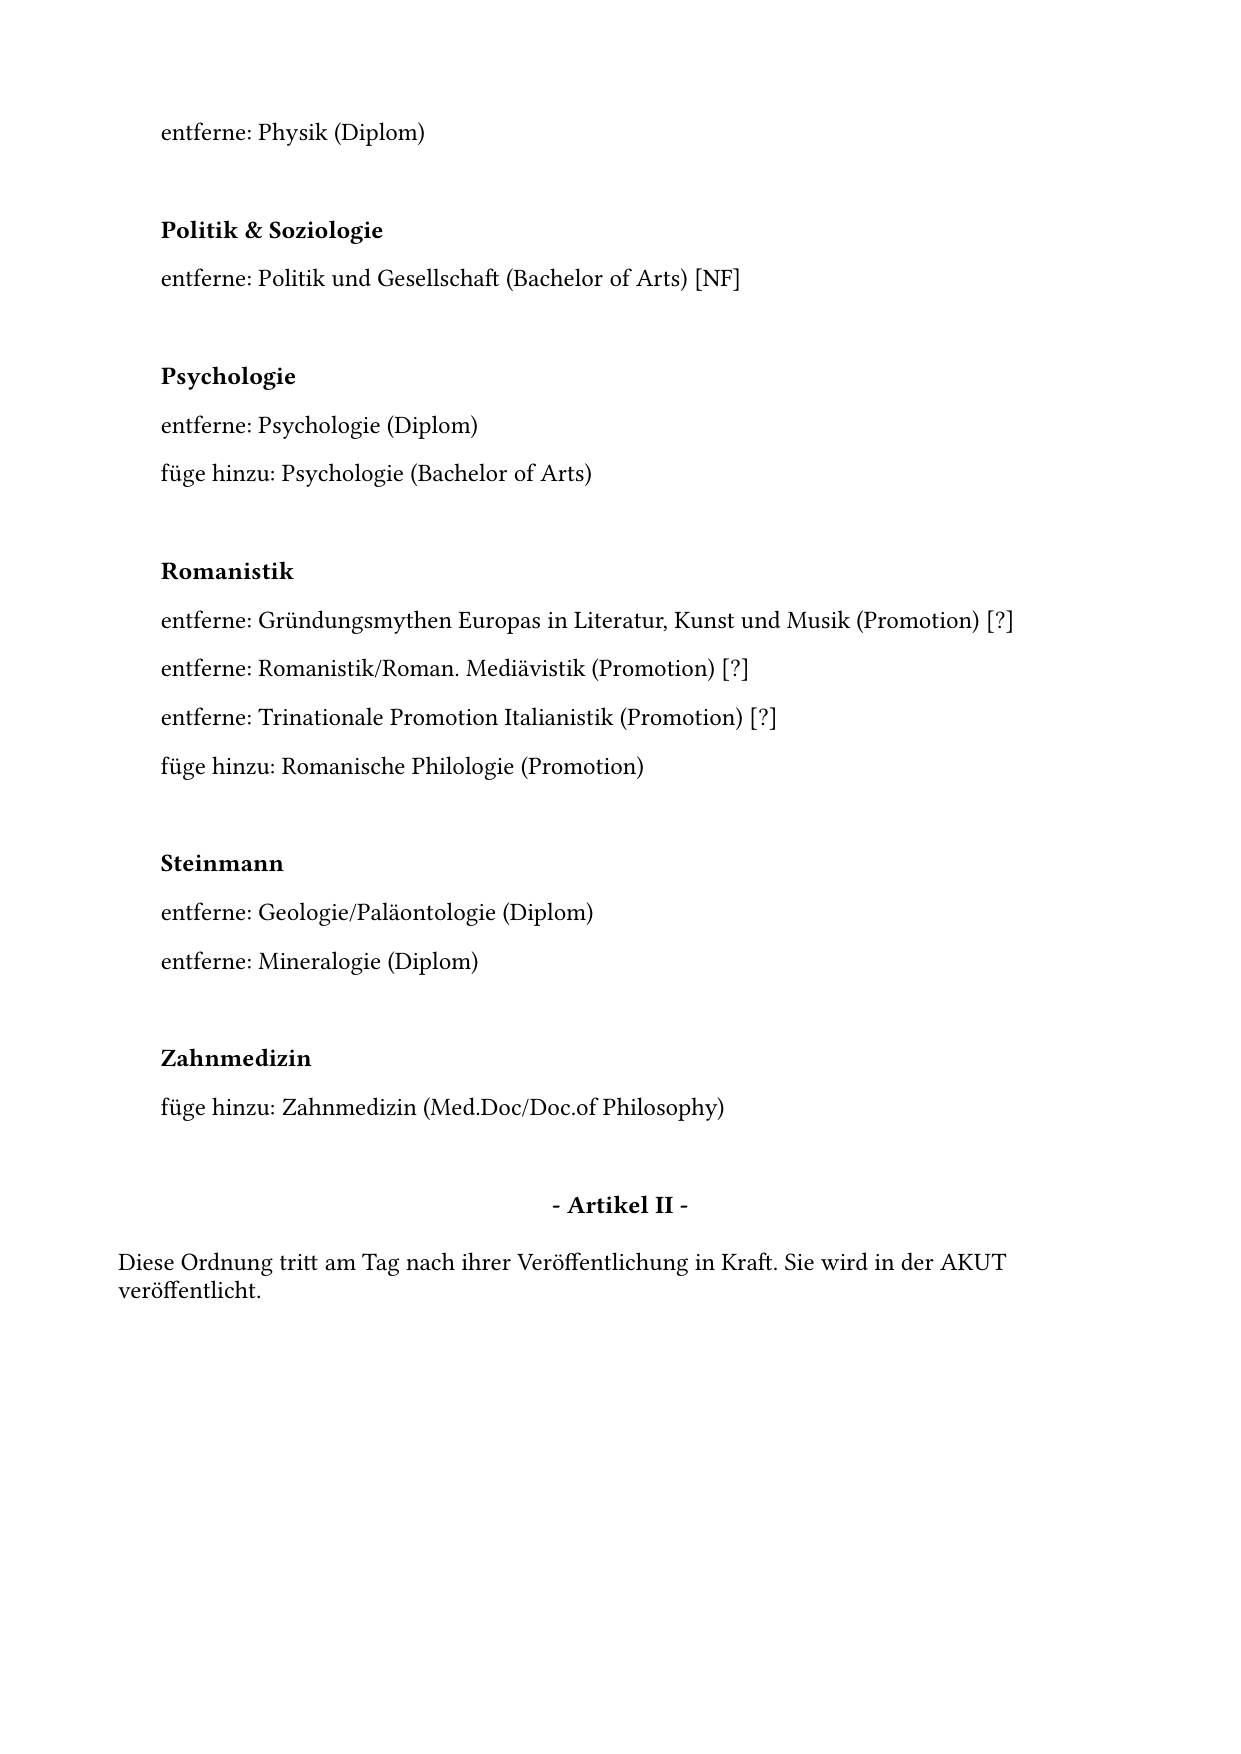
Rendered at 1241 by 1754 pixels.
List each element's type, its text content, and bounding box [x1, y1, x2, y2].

text füge hinzu: Romanische Philologie (Promotion) [161, 752, 1122, 780]
text entferne: Psychologie (Diplom) [161, 411, 1122, 439]
text entferne: Geologie/Paläontologie (Diplom) [161, 898, 1122, 927]
text entferne: Trinationale Promotion Italianistik (Promotion) [?] [161, 703, 1122, 732]
text Politik & Soziologie [161, 216, 1122, 244]
text füge hinzu: Zahnmedizin (Med.Doc/Doc.of Philosophy) [161, 1093, 1122, 1122]
text Steinmann [161, 849, 1122, 878]
text Psychologie [161, 362, 1122, 390]
text entferne: Romanistik/Roman. Mediävistik (Promotion) [?] [161, 654, 1122, 683]
text - Artikel II - [118, 1191, 1122, 1219]
text entferne: Gründungsmythen Europas in Literatur, Kunst und Musik (Promotion) [?] [161, 606, 1122, 634]
text Romanistik [161, 557, 1122, 585]
text entferne: Mineralogie (Diplom) [161, 947, 1122, 975]
text entferne: Physik (Diplom) [161, 118, 1122, 147]
text Diese Ordnung tritt am Tag nach ihrer Veröffentlichung in Kraft. Sie wird in der AKUT veröffentlicht. [118, 1248, 1122, 1305]
text füge hinzu: Psychologie (Bachelor of Arts) [161, 459, 1122, 488]
text entferne: Politik und Gesellschaft (Bachelor of Arts) [NF] [161, 264, 1122, 293]
text Zahnmedizin [161, 1044, 1122, 1073]
